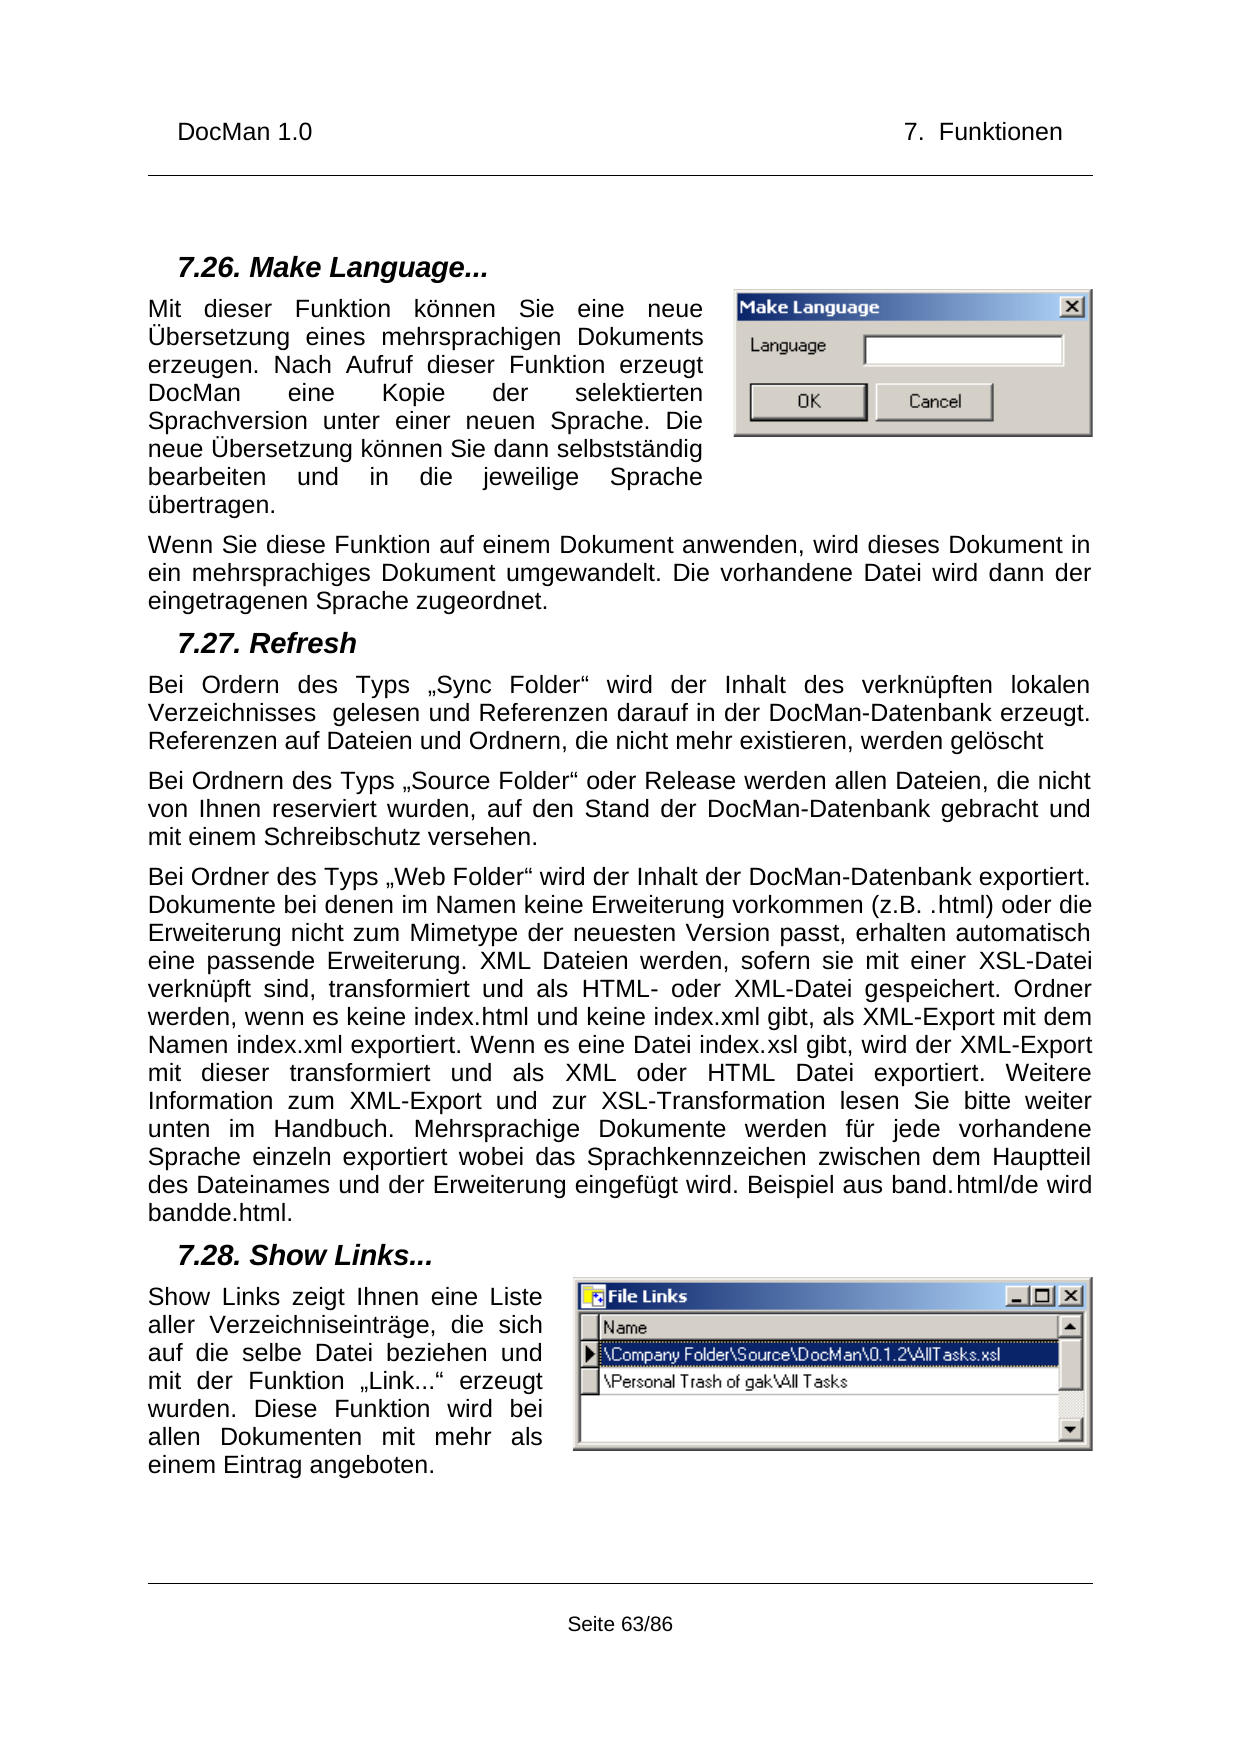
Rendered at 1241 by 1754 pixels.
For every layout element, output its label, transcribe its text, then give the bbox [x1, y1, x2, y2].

picture [733, 289, 1093, 437]
subtitle Refresh [177, 627, 1093, 659]
subtitle Show Links... [177, 1239, 1093, 1271]
text Mit dieser Funktion können Sie eine neue Übersetzung eines mehrsprachigen Dokuments erzeugen. Nach Aufruf dieser Funktion erzeugt DocMan eine Kopie der selektierten Sprachversion unter einer neuen Sprache. Die neue Übersetzung können Sie dann selbstständig bearbeiten und in die jeweilige Sprache übertragen. [148, 295, 1093, 519]
subtitle Make Language... [177, 251, 1093, 283]
text Bei Ordner des Typs „Web Folder“ wird der Inhalt der DocMan-Datenbank exportiert. Dokumente bei denen im Namen keine Erweiterung vorkommen (z.B. .html) oder die Erweiterung nicht zum Mimetype der neuesten Version passt, erhalten automatisch eine passende Erweiterung. XML Dateien werden, sofern sie mit einer XSL-Datei verknüpft sind, transformiert und als HTML- oder XML-Datei gespeichert. Ordner werden, wenn es keine index.html und keine index.xml gibt, als XML-Export mit dem Namen index.xml exportiert. Wenn es eine Datei index.xsl gibt, wird der XML-Export mit dieser transformiert und als XML oder HTML Datei exportiert. Weitere Information zum XML-Export und zur XSL-Transformation lesen Sie bitte weiter unten im Handbuch. Mehrsprachige Dokumente werden für jede vorhandene Sprache einzeln exportiert wobei das Sprachkennzeichen zwischen dem Hauptteil des Dateinames und der Erweiterung eingefügt wird. Beispiel aus band.html/de wird bandde.html. [148, 863, 1093, 1227]
text Bei Ordnern des Typs „Source Folder“ oder Release werden allen Dateien, die nicht von Ihnen reserviert wurden, auf den Stand der DocMan-Datenbank gebracht und mit einem Schreibschutz versehen. [148, 767, 1093, 851]
text Wenn Sie diese Funktion auf einem Dokument anwenden, wird dieses Dokument in ein mehrsprachiges Dokument umgewandelt. Die vorhandene Datei wird dann der eingetragenen Sprache zugeordnet. [148, 531, 1093, 615]
picture [572, 1277, 1093, 1451]
text Bei Ordern des Typs „Sync Folder“ wird der Inhalt des verknüpften lokalen Verzeichnisses gelesen und Referenzen darauf in der DocMan-Datenbank erzeugt. Referenzen auf Dateien und Ordnern, die nicht mehr existieren, werden gelöscht [148, 671, 1093, 755]
text Show Links zeigt Ihnen eine Liste aller Verzeichniseinträge, die sich auf die selbe Datei beziehen und mit der Funktion „Link...“ erzeugt wurden. Diese Funktion wird bei allen Dokumenten mit mehr als einem Eintrag angeboten. [148, 1283, 1093, 1479]
